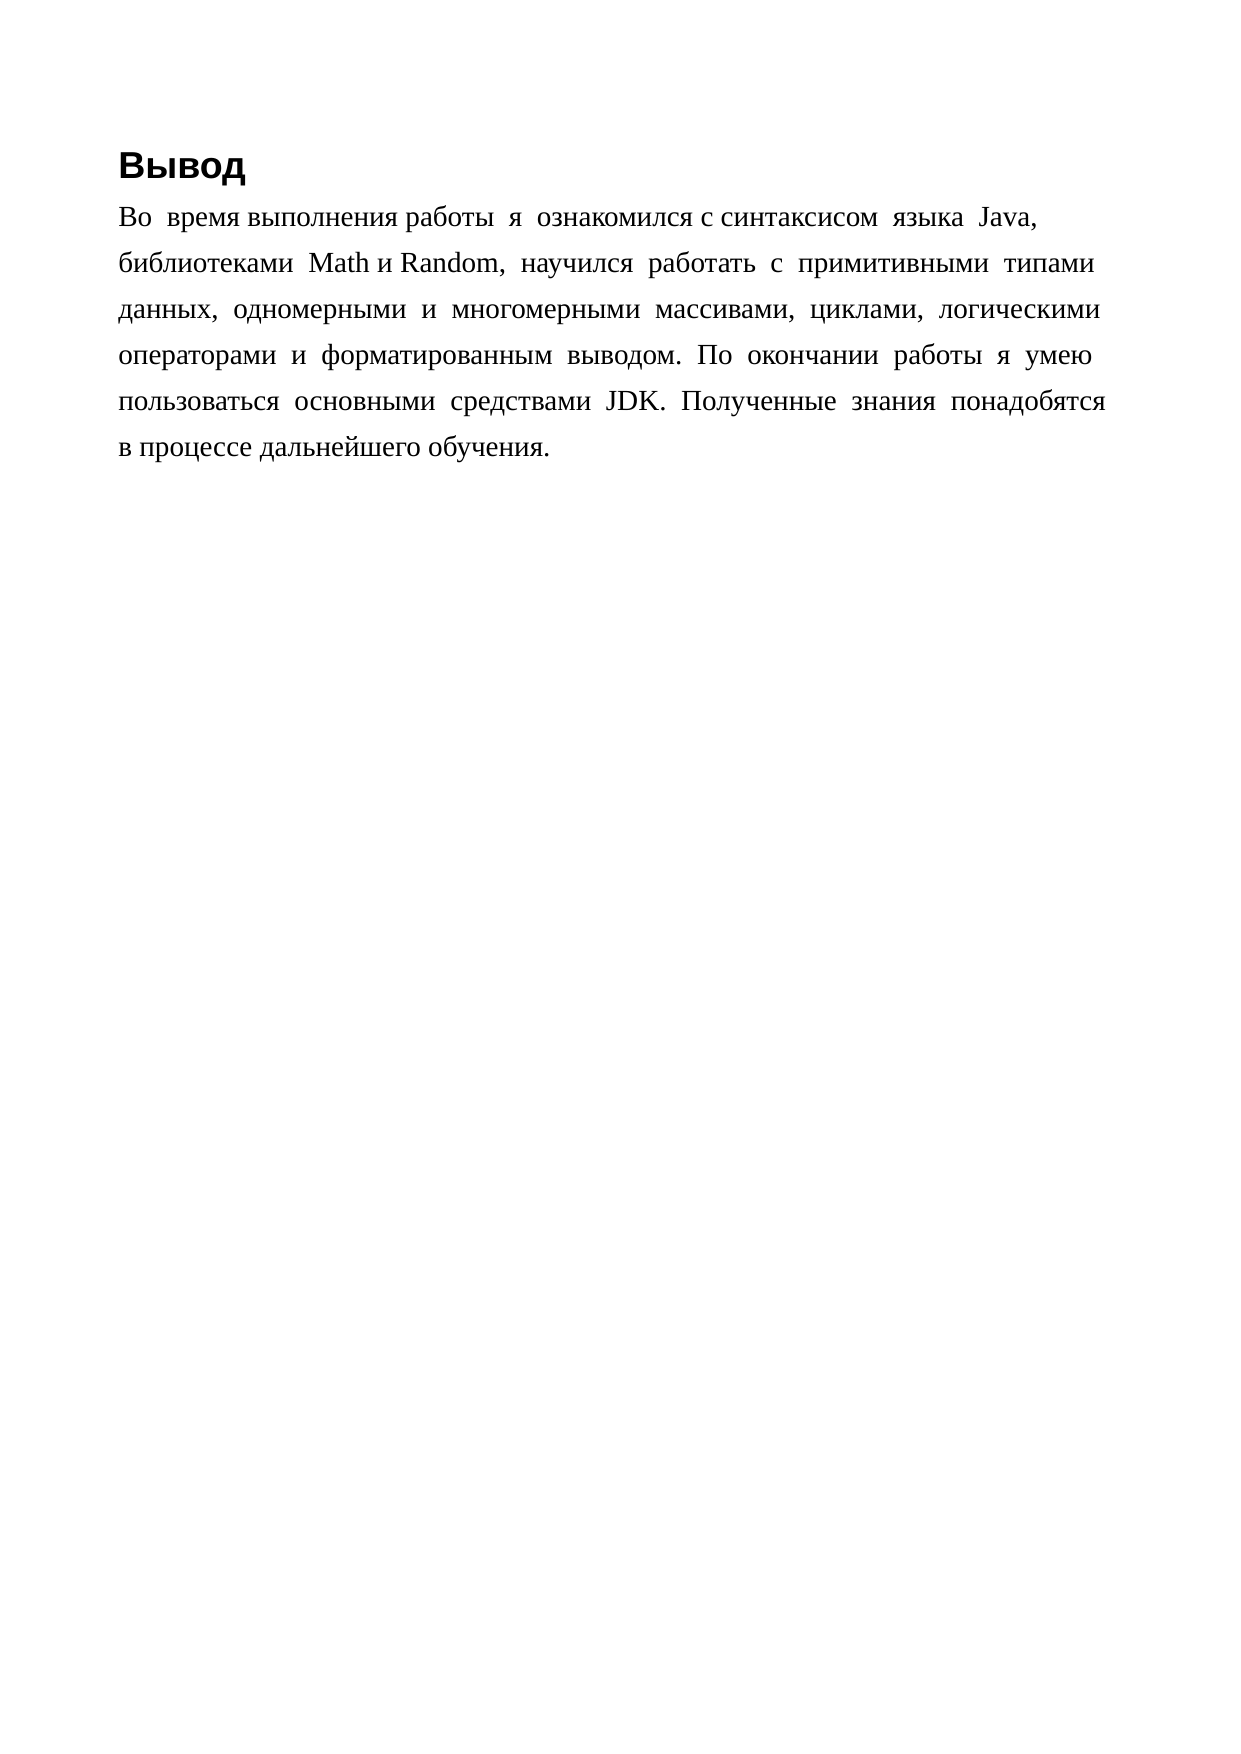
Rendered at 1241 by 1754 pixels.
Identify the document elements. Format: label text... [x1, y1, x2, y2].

text пользоваться основными средствами JDK. Полученные знания понадобятся [118, 383, 1122, 416]
text в процессе дальнейшего обучения. [118, 429, 1122, 462]
text Во время выполнения работы я ознакомился с синтаксисом языка Java, [118, 199, 1122, 232]
subtitle Вывод [118, 143, 1122, 186]
text библиотеками Math и Random, научился работать с примитивными типами [118, 245, 1122, 278]
text данных, одномерными и многомерными массивами, циклами, логическими [118, 291, 1122, 324]
text операторами и форматированным выводом. По окончании работы я умею [118, 337, 1122, 370]
